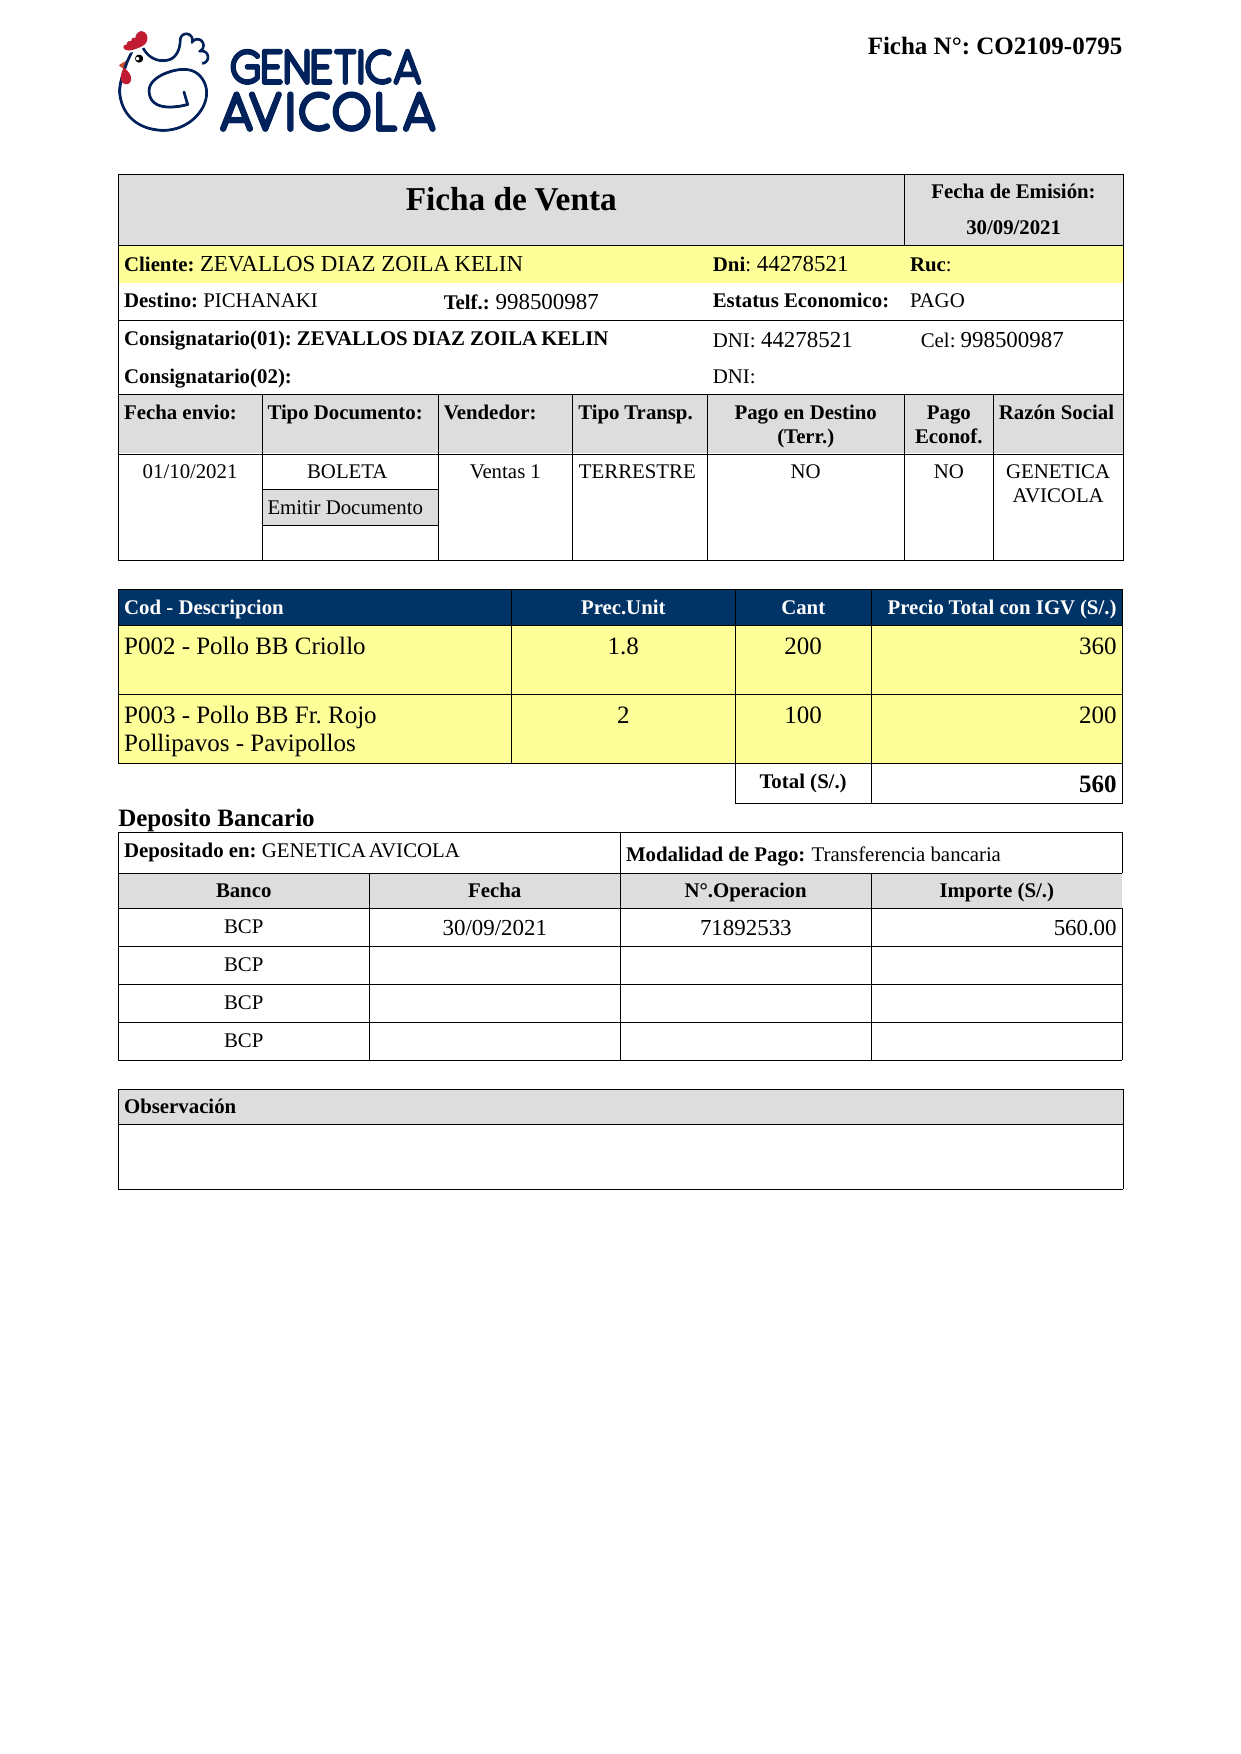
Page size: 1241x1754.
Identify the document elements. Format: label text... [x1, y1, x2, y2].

table_cell 01/10/2021 [119, 455, 262, 560]
table_cell BCP [119, 947, 369, 984]
table_cell [621, 1023, 871, 1060]
table_cell PAGO [904, 283, 1123, 320]
table_header Observación [119, 1090, 1123, 1124]
table_cell NO [708, 455, 904, 560]
table_cell 2 [512, 695, 735, 763]
table_cell 71892533 [621, 909, 871, 946]
table_cell [263, 526, 438, 560]
table_cell Ruc: [904, 246, 1123, 283]
table_header Precio Total con IGV (S/.) [872, 590, 1122, 625]
table_cell Consignatario(01): ZEVALLOS DIAZ ZOILA KELIN [119, 321, 707, 358]
table_cell [621, 947, 871, 984]
table_cell Dni: 44278521 [707, 246, 904, 283]
table_cell BCP [119, 909, 369, 946]
table_header Modalidad de Pago: Transferencia bancaria [621, 833, 1122, 872]
table_cell 30/09/2021 [370, 909, 620, 946]
table_cell P002 - Pollo BB Criollo [119, 626, 511, 694]
table_cell Fecha envio: [119, 395, 262, 453]
table_header Cant [736, 590, 871, 625]
table_cell Pago en Destino (Terr.) [708, 395, 904, 453]
table_cell BOLETA [263, 455, 438, 489]
table_cell DNI: [707, 358, 1123, 394]
table_header Fecha de Emisión: [905, 175, 1123, 209]
text Deposito Bancario [118, 803, 1122, 832]
table_cell Total (S/.) [736, 764, 871, 803]
table_cell Cel: 998500987 [915, 321, 1123, 358]
table_cell 1.8 [512, 626, 735, 694]
table_cell BCP [119, 985, 369, 1022]
table_cell Importe (S/.) [872, 874, 1122, 908]
table_cell 360 [872, 626, 1122, 694]
table_cell N°.Operacion [621, 874, 871, 908]
table_cell 30/09/2021 [905, 209, 1123, 245]
table_cell Fecha [370, 874, 620, 908]
table_cell [621, 985, 871, 1022]
table_header Depositado en: GENETICA AVICOLA [119, 833, 620, 872]
table_cell Telf.: 998500987 [438, 283, 707, 320]
table_cell [370, 1023, 620, 1060]
table_cell Banco [119, 874, 369, 908]
table_cell [872, 985, 1122, 1022]
table_cell NO [905, 455, 993, 560]
table_cell TERRESTRE [573, 455, 707, 560]
table_cell Ventas 1 [439, 455, 572, 560]
table_cell [119, 1125, 1123, 1189]
table_header Cod - Descripcion [119, 590, 511, 625]
table_cell [118, 764, 511, 803]
table_cell [370, 947, 620, 984]
table_cell DNI: 44278521 [707, 321, 915, 358]
table_cell Estatus Economico: [707, 283, 904, 320]
table_header Ficha de Venta [119, 175, 904, 245]
table_cell 200 [736, 626, 871, 694]
table_cell Tipo Transp. [573, 395, 707, 453]
table_cell Pago Econof. [905, 395, 993, 453]
table_cell 560 [872, 764, 1122, 803]
table_cell Razón Social [994, 395, 1123, 453]
table_cell [872, 1023, 1122, 1060]
table_cell Tipo Documento: [263, 395, 438, 453]
table_cell Emitir Documento [263, 490, 438, 525]
table_cell BCP [119, 1023, 369, 1060]
picture [118, 31, 436, 132]
table_cell [370, 985, 620, 1022]
table_cell 200 [872, 695, 1122, 763]
table_cell 560.00 [872, 909, 1122, 946]
table_cell P003 - Pollo BB Fr. Rojo Pollipavos - Pavipollos [119, 695, 511, 763]
table_cell [872, 947, 1122, 984]
table_cell [511, 764, 735, 803]
table_cell GENETICA AVICOLA [994, 455, 1123, 560]
table_cell 100 [736, 695, 871, 763]
table_cell Destino: PICHANAKI [119, 283, 438, 320]
table_cell Cliente: ZEVALLOS DIAZ ZOILA KELIN [119, 246, 707, 283]
table_header Prec.Unit [512, 590, 735, 625]
table_cell Vendedor: [439, 395, 572, 453]
table_cell Consignatario(02): [119, 358, 707, 394]
